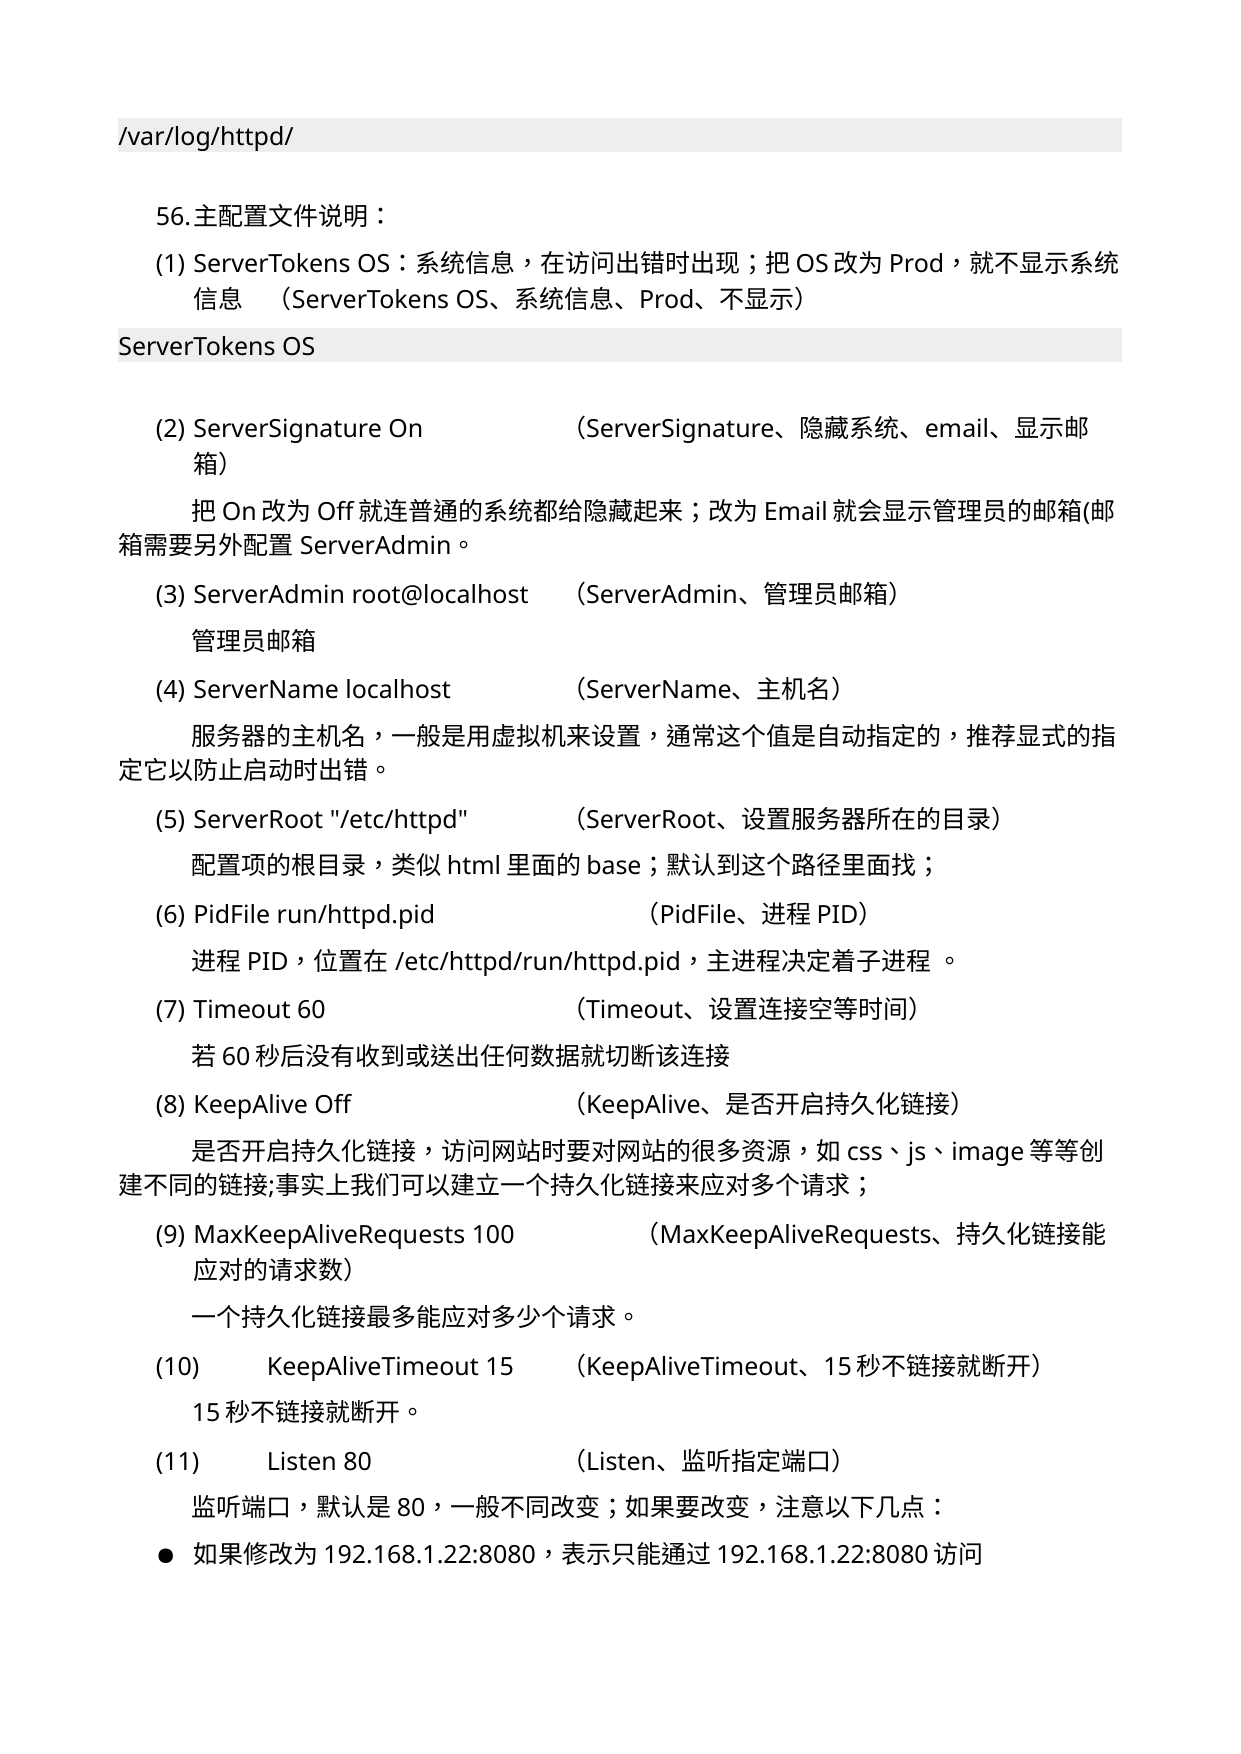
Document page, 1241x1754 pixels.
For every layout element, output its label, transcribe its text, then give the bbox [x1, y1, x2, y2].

text 进程PID，位置在 /etc/httpd/run/httpd.pid，主进程决定着子进程 。 [118, 943, 1122, 977]
text 把On改为Off就连普通的系统都给隐藏起来；改为Email就会显示管理员的邮箱(邮箱需要另外配置 ServerAdmin。 [118, 494, 1122, 562]
list ServerSignature On （ServerSignature、隐藏系统、email、显示邮箱） [156, 409, 1122, 481]
text 是否开启持久化链接，访问网站时要对网站的很多资源，如css、js、image等等创建不同的链接;事实上我们可以建立一个持久化链接来应对多个请求； [118, 1134, 1122, 1202]
list ServerTokens OS：系统信息，在访问出错时出现；把OS改为Prod，就不显示系统信息 （ServerTokens OS、系统信息、Prod、不显示） [156, 245, 1122, 316]
text 一个持久化链接最多能应对多少个请求。 [118, 1299, 1122, 1333]
text 管理员邮箱 [118, 623, 1122, 657]
list KeepAliveTimeout 15 （KeepAliveTimeout、15秒不链接就断开） [156, 1346, 1122, 1382]
text 若60秒后没有收到或送出任何数据就切断该连接 [118, 1038, 1122, 1072]
list ServerAdmin root@localhost （ServerAdmin、管理员邮箱） [156, 574, 1122, 611]
list KeepAlive Off （KeepAlive、是否开启持久化链接） [156, 1085, 1122, 1121]
text 服务器的主机名，一般是用虚拟机来设置，通常这个值是自动指定的，推荐显式的指定它以防止启动时出错。 [118, 718, 1122, 787]
list 如果修改为192.168.1.22:8080，表示只能通过192.168.1.22:8080访问 [156, 1537, 1122, 1571]
list MaxKeepAliveRequests 100 （MaxKeepAliveRequests、持久化链接能应对的请求数） [156, 1214, 1122, 1287]
text 15秒不链接就断开。 [118, 1395, 1122, 1429]
list ServerRoot "/etc/httpd" （ServerRoot、设置服务器所在的目录） [156, 799, 1122, 835]
list Timeout 60 （Timeout、设置连接空等时间） [156, 990, 1122, 1026]
table_header ServerTokens OS [118, 328, 1122, 362]
table_header /var/log/httpd/ [118, 118, 1122, 152]
list 主配置文件说明： [156, 199, 1122, 233]
list ServerName localhost （ServerName、主机名） [156, 670, 1122, 706]
list Listen 80 （Listen、监听指定端口） [156, 1441, 1122, 1477]
text 配置项的根目录，类似html里面的base；默认到这个路径里面找； [118, 848, 1122, 882]
text 监听端口，默认是80，一般不同改变；如果要改变，注意以下几点： [118, 1490, 1122, 1524]
list PidFile run/httpd.pid （PidFile、进程PID） [156, 894, 1122, 931]
